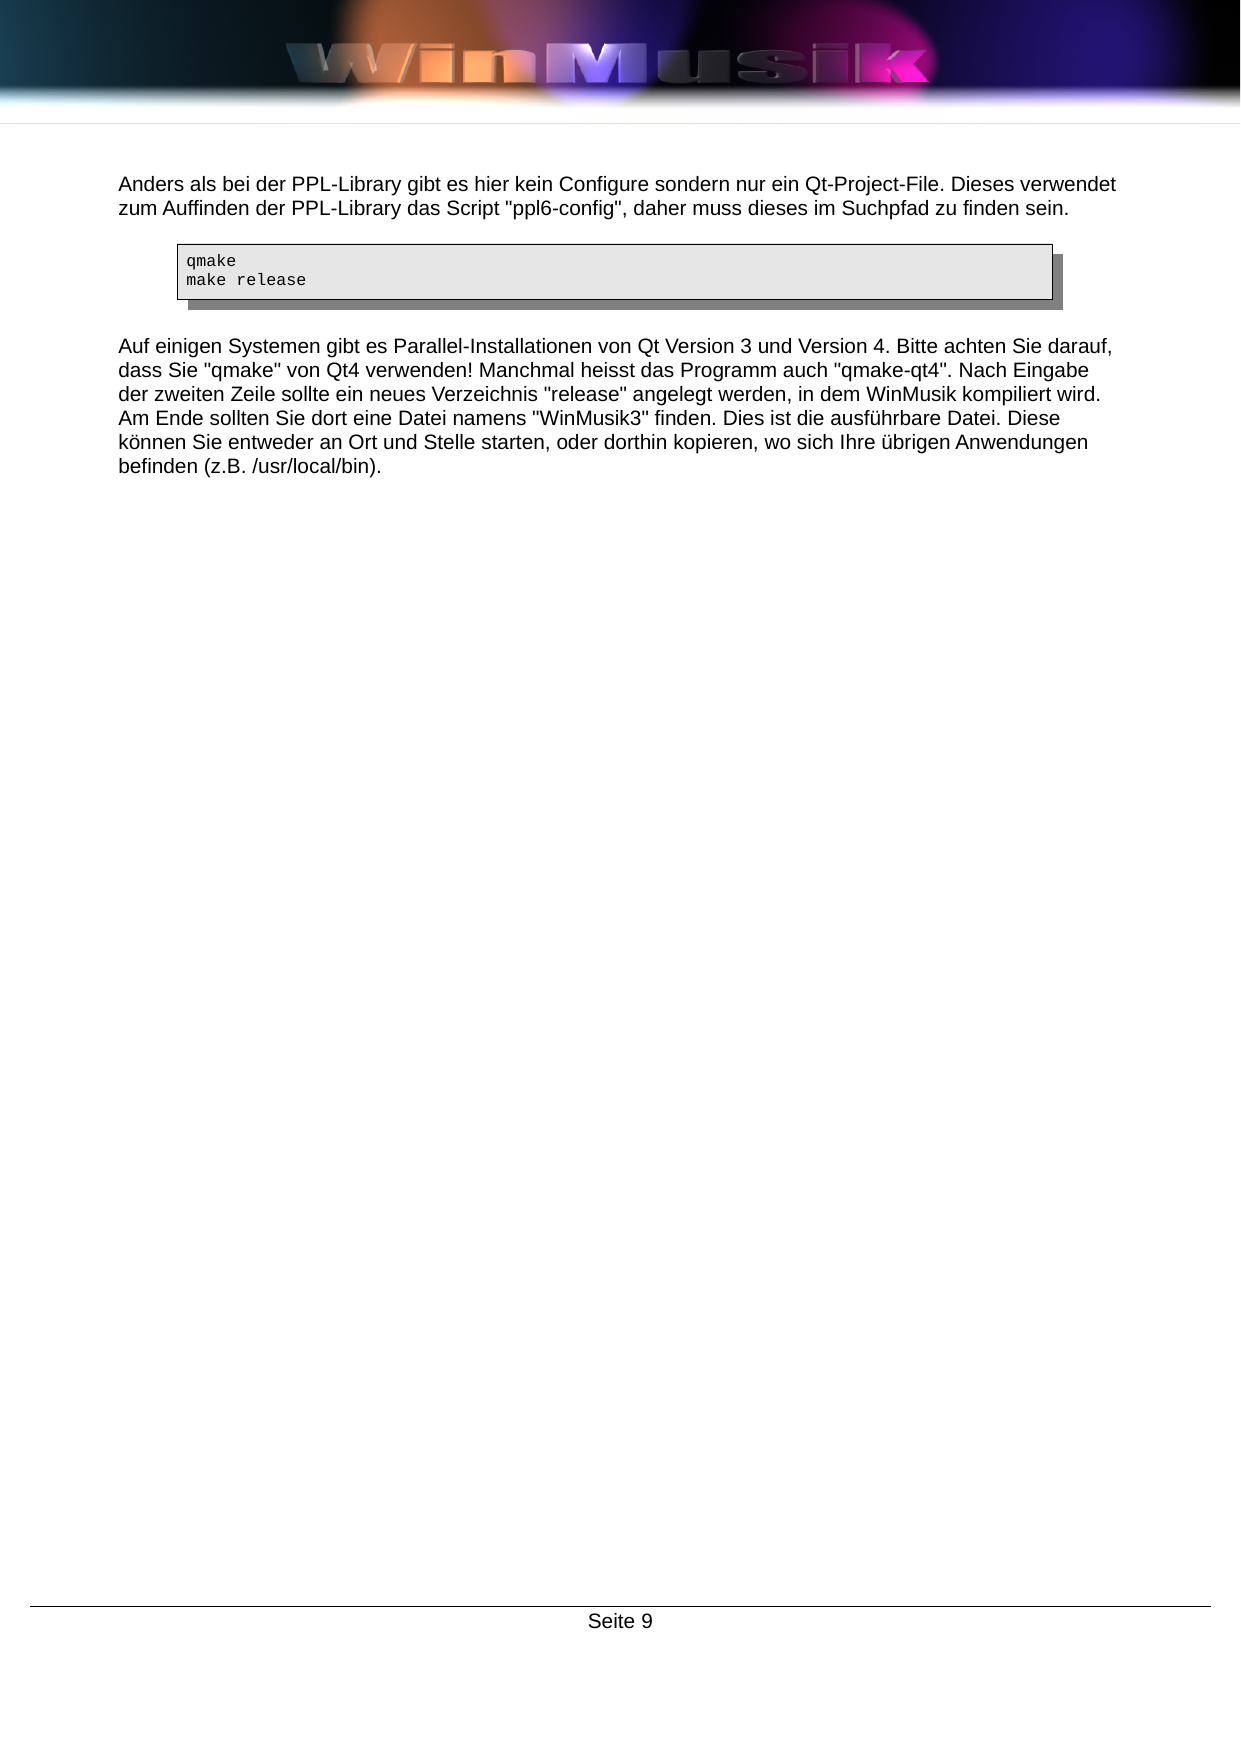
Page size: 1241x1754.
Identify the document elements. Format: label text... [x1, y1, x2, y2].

text Auf einigen Systemen gibt es Parallel-Installationen von Qt Version 3 und Version 4. Bitte achten Sie darauf, dass Sie "qmake" von Qt4 verwenden! Manchmal heisst das Programm auch "qmake-qt4". Nach Eingabe der zweiten Zeile sollte ein neues Verzeichnis "release" angelegt werden, in dem WinMusik kompiliert wird. Am Ende sollten Sie dort eine Datei namens "WinMusik3" finden. Dies ist die ausführbare Datei. Diese können Sie entweder an Ort und Stelle starten, oder dorthin kopieren, wo sich Ihre übrigen Anwendungen befinden (z.B. /usr/local/bin). [118, 334, 1122, 477]
text qmake [178, 245, 1052, 262]
text make release [178, 262, 1052, 299]
text Anders als bei der PPL-Library gibt es hier kein Configure sondern nur ein Qt-Project-File. Dieses verwendet zum Auffinden der PPL-Library das Script "ppl6-config", daher muss dieses im Suchpfad zu finden sein. [118, 172, 1122, 219]
